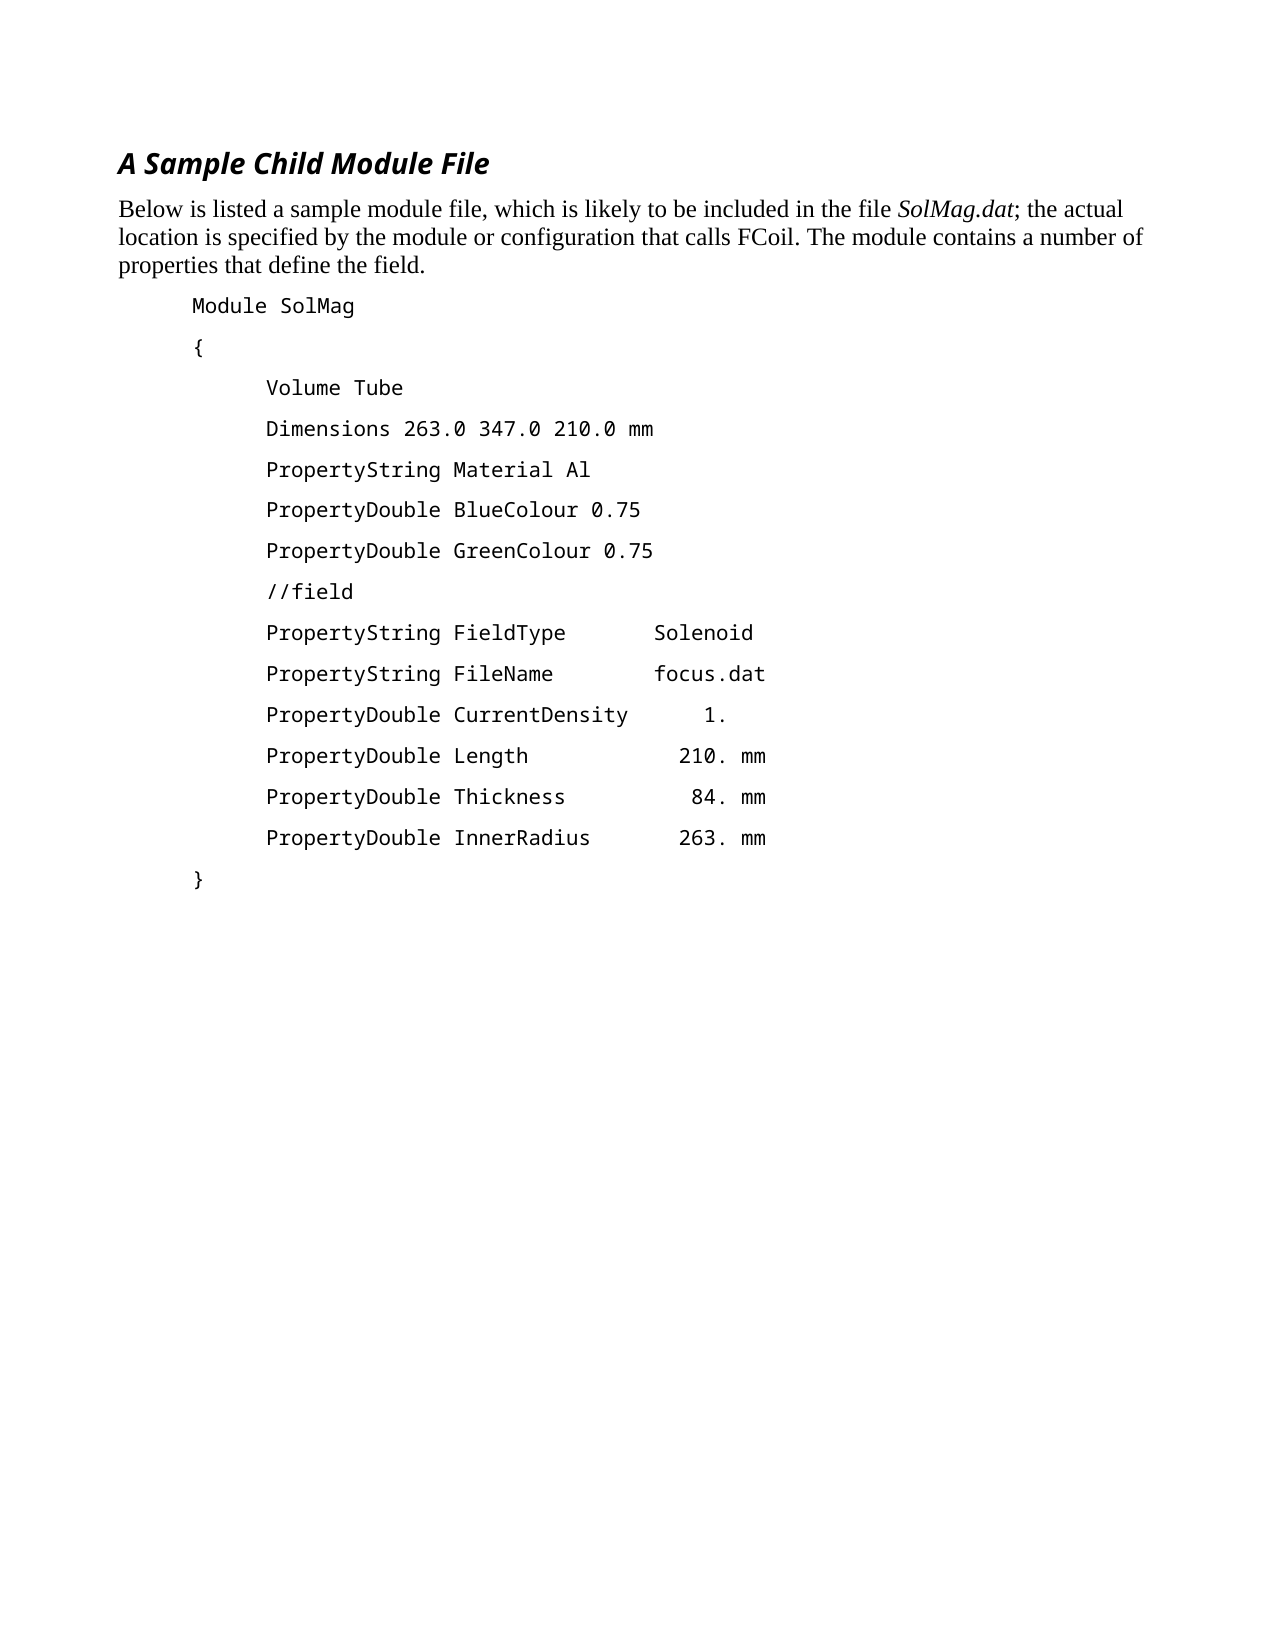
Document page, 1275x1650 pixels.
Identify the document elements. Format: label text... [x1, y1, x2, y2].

text } [118, 864, 1157, 892]
text PropertyDouble Thickness 84. mm [118, 782, 1157, 811]
text PropertyString FieldType Solenoid [118, 618, 1157, 647]
text PropertyDouble GreenColour 0.75 [118, 537, 1157, 565]
text Dimensions 263.0 347.0 210.0 mm [118, 414, 1157, 442]
subtitle A Sample Child Module File [118, 143, 1157, 183]
text Module SolMag [118, 291, 1157, 319]
text { [118, 332, 1157, 360]
text //field [118, 577, 1157, 606]
text Volume Tube [118, 373, 1157, 401]
text PropertyDouble Length 210. mm [118, 741, 1157, 770]
text PropertyString Material Al [118, 455, 1157, 483]
text PropertyString FileName focus.dat [118, 659, 1157, 688]
text PropertyDouble CurrentDensity 1. [118, 700, 1157, 729]
text PropertyDouble InnerRadius 263. mm [118, 823, 1157, 852]
text Below is listed a sample module file, which is likely to be included in the file SolMag.dat; the actual location is specified by the module or configuration that calls FCoil. The module contains a number of properties that define the field. [118, 195, 1157, 278]
text PropertyDouble BlueColour 0.75 [118, 496, 1157, 524]
